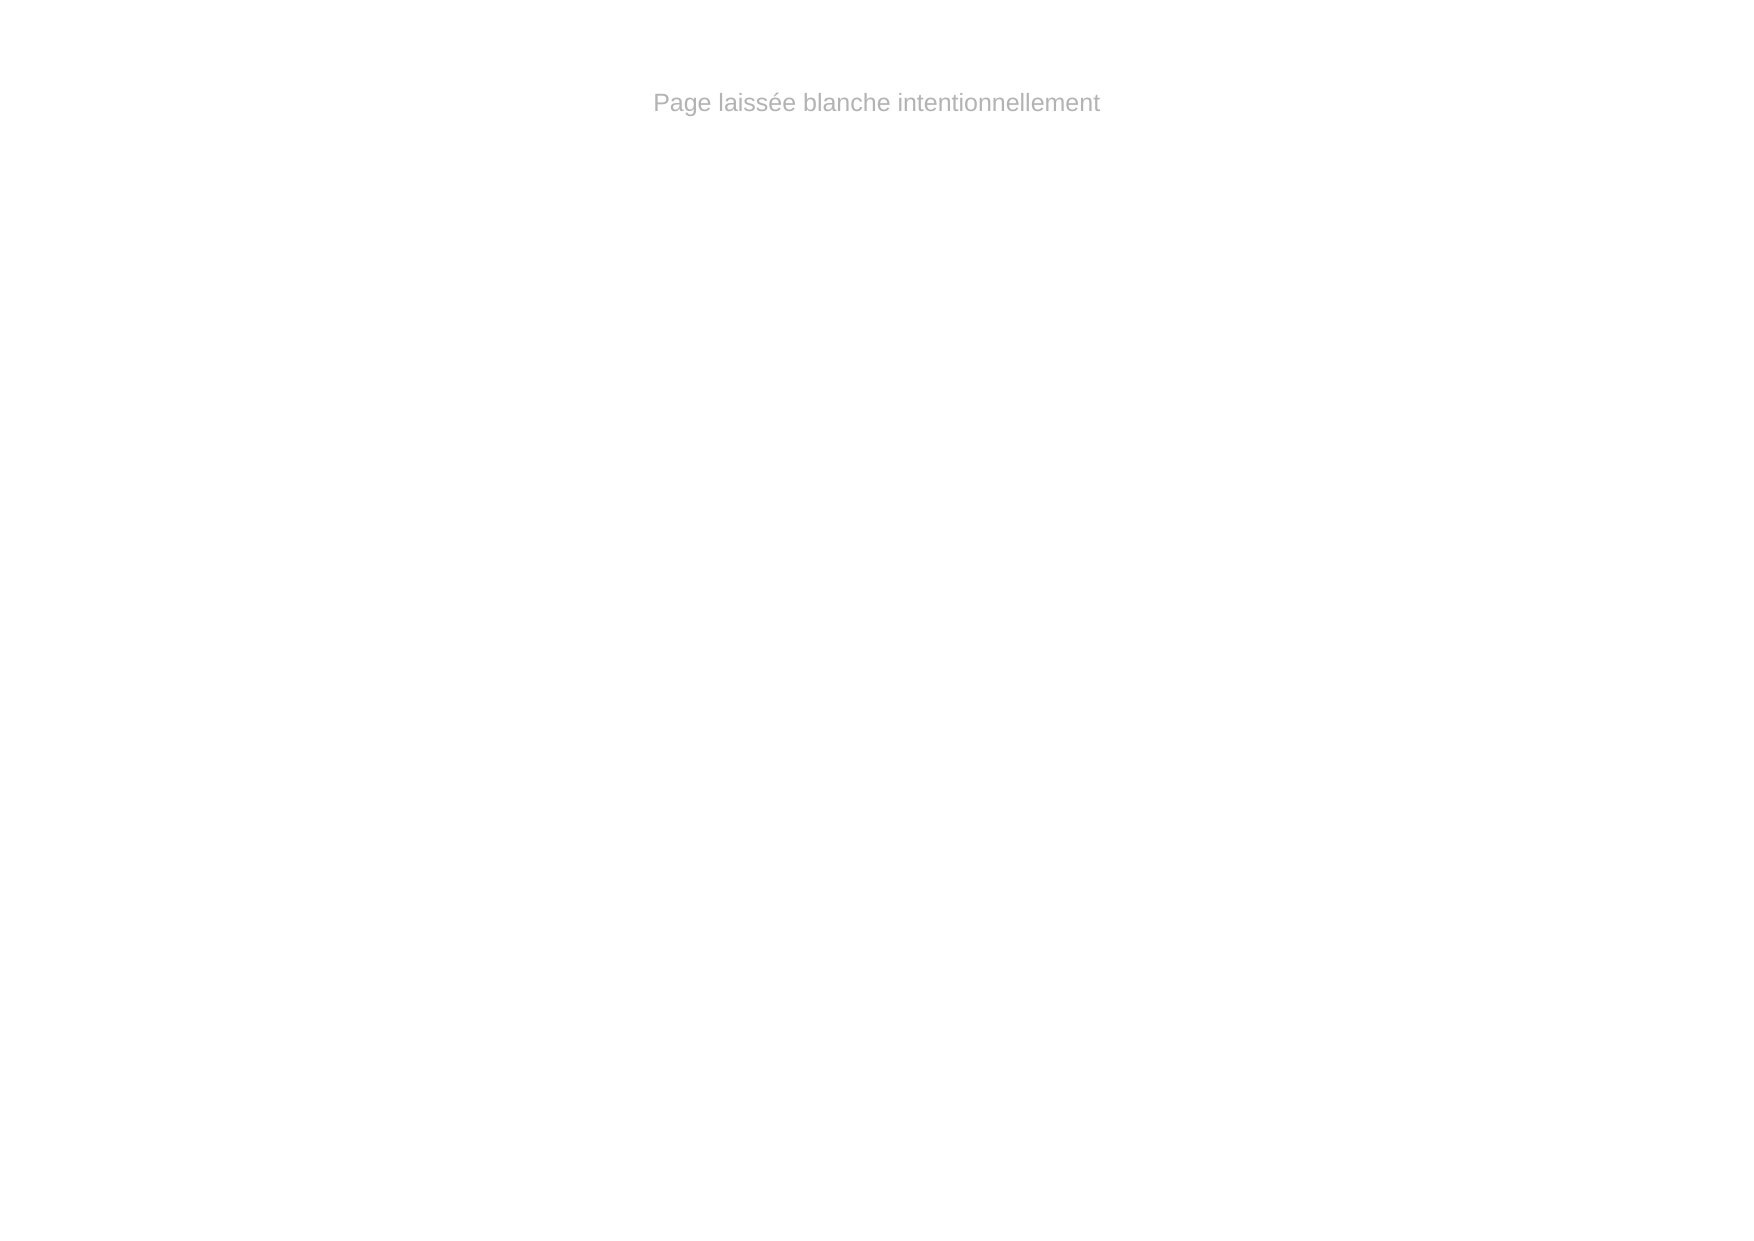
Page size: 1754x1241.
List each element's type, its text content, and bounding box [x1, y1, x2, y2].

text Page laissée blanche intentionnellement [59, 88, 1695, 117]
